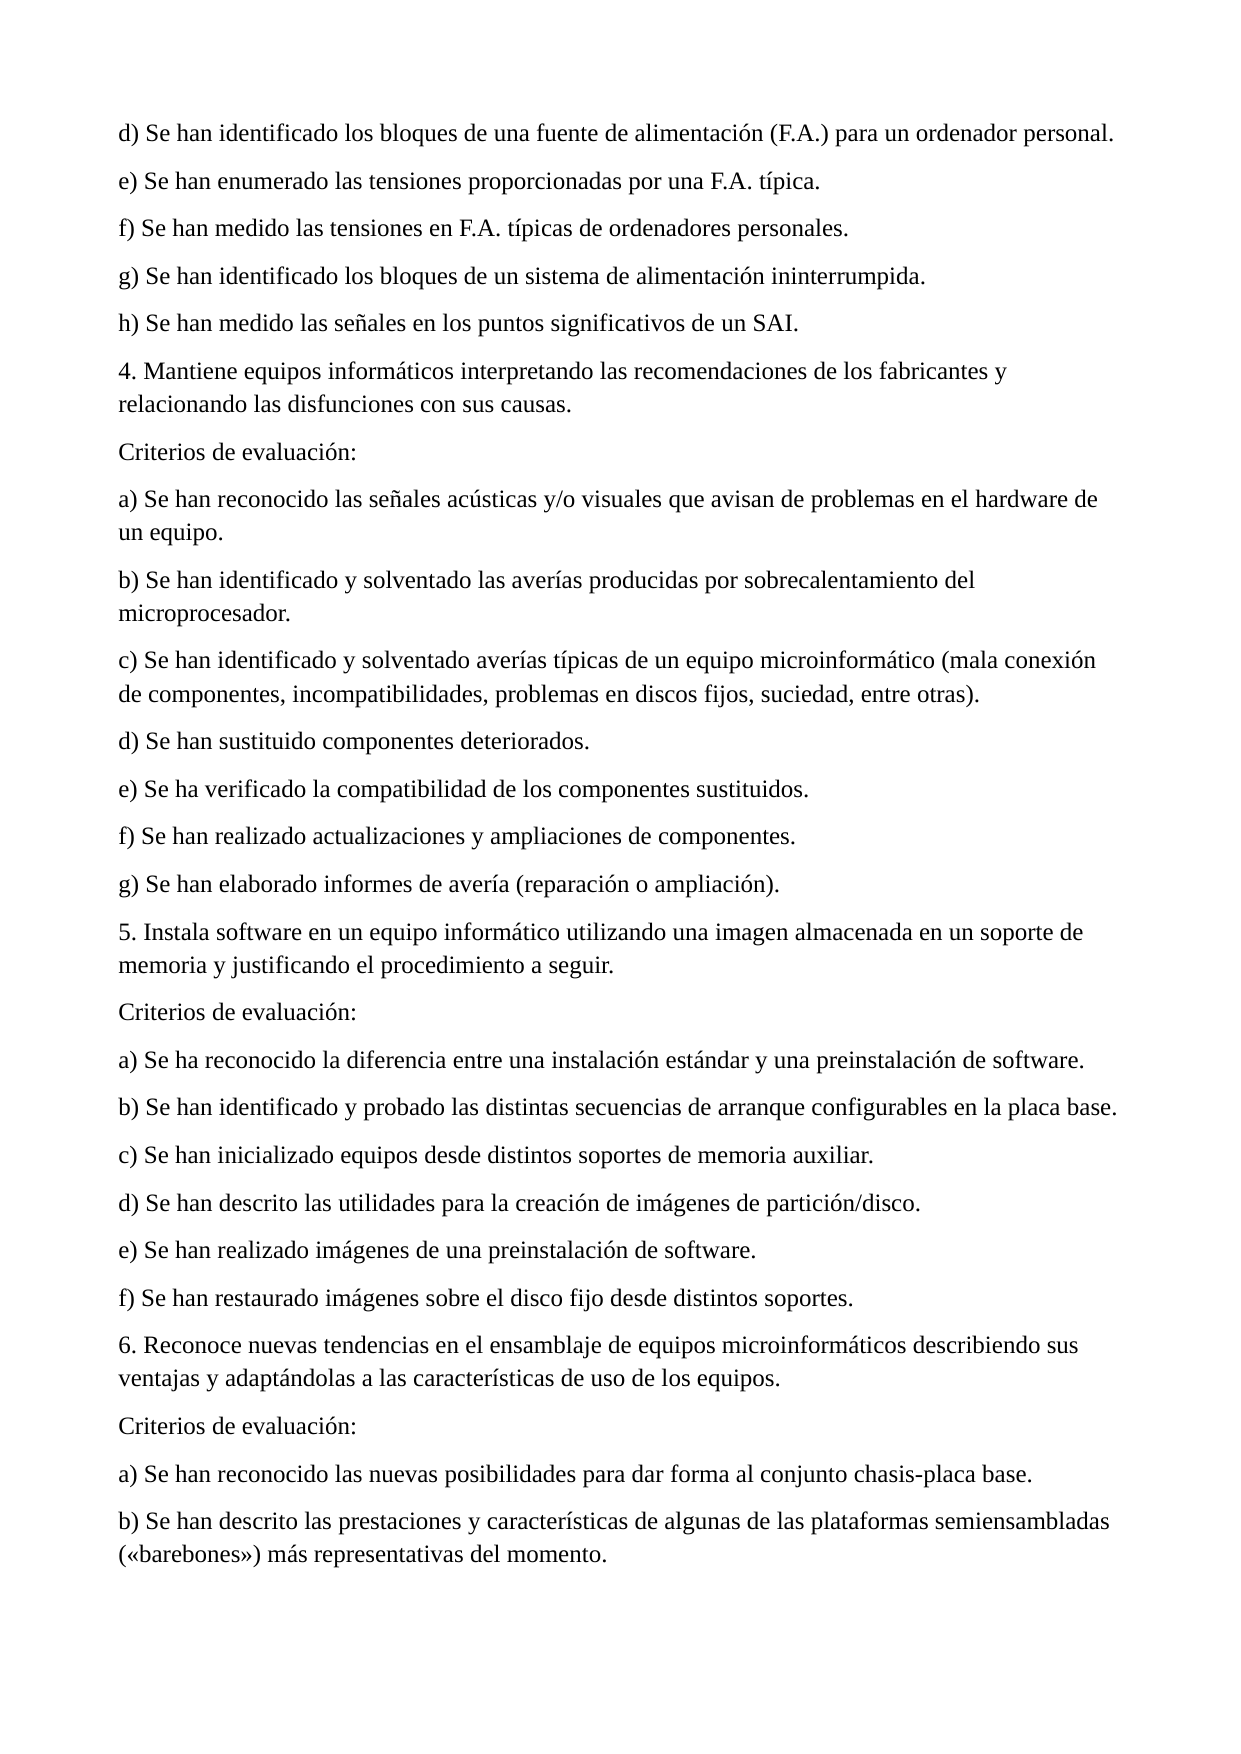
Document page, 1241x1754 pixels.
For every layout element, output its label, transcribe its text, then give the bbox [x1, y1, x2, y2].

text a) Se ha reconocido la diferencia entre una instalación estándar y una preinstalación de software. [118, 1045, 1122, 1074]
text d) Se han sustituido componentes deteriorados. [118, 726, 1122, 755]
text d) Se han descrito las utilidades para la creación de imágenes de partición/disco. [118, 1188, 1122, 1216]
text c) Se han identificado y solventado averías típicas de un equipo microinformático (mala conexión de componentes, incompatibilidades, problemas en discos fijos, suciedad, entre otras). [118, 646, 1122, 707]
text f) Se han restaurado imágenes sobre el disco fijo desde distintos soportes. [118, 1283, 1122, 1312]
text c) Se han inicializado equipos desde distintos soportes de memoria auxiliar. [118, 1140, 1122, 1169]
text d) Se han identificado los bloques de una fuente de alimentación (F.A.) para un ordenador personal. [118, 118, 1122, 147]
text e) Se ha verificado la compatibilidad de los componentes sustituidos. [118, 774, 1122, 803]
text a) Se han reconocido las señales acústicas y/o visuales que avisan de problemas en el hardware de un equipo. [118, 484, 1122, 546]
text e) Se han enumerado las tensiones proporcionadas por una F.A. típica. [118, 166, 1122, 194]
text g) Se han elaborado informes de avería (reparación o ampliación). [118, 869, 1122, 898]
text Criterios de evaluación: [118, 997, 1122, 1026]
text b) Se han identificado y solventado las averías producidas por sobrecalentamiento del microprocesador. [118, 565, 1122, 627]
text f) Se han realizado actualizaciones y ampliaciones de componentes. [118, 821, 1122, 850]
text b) Se han identificado y probado las distintas secuencias de arranque configurables en la placa base. [118, 1092, 1122, 1121]
text Criterios de evaluación: [118, 437, 1122, 466]
text f) Se han medido las tensiones en F.A. típicas de ordenadores personales. [118, 213, 1122, 242]
text 4. Mantiene equipos informáticos interpretando las recomendaciones de los fabricantes y relacionando las disfunciones con sus causas. [118, 356, 1122, 418]
text e) Se han realizado imágenes de una preinstalación de software. [118, 1235, 1122, 1264]
text Criterios de evaluación: [118, 1411, 1122, 1440]
text 5. Instala software en un equipo informático utilizando una imagen almacenada en un soporte de memoria y justificando el procedimiento a seguir. [118, 917, 1122, 978]
text 6. Reconoce nuevas tendencias en el ensamblaje de equipos microinformáticos describiendo sus ventajas y adaptándolas a las características de uso de los equipos. [118, 1331, 1122, 1392]
text g) Se han identificado los bloques de un sistema de alimentación ininterrumpida. [118, 261, 1122, 290]
text a) Se han reconocido las nuevas posibilidades para dar forma al conjunto chasis-placa base. [118, 1459, 1122, 1487]
text b) Se han descrito las prestaciones y características de algunas de las plataformas semiensambladas («barebones») más representativas del momento. [118, 1506, 1122, 1568]
text h) Se han medido las señales en los puntos significativos de un SAI. [118, 308, 1122, 337]
